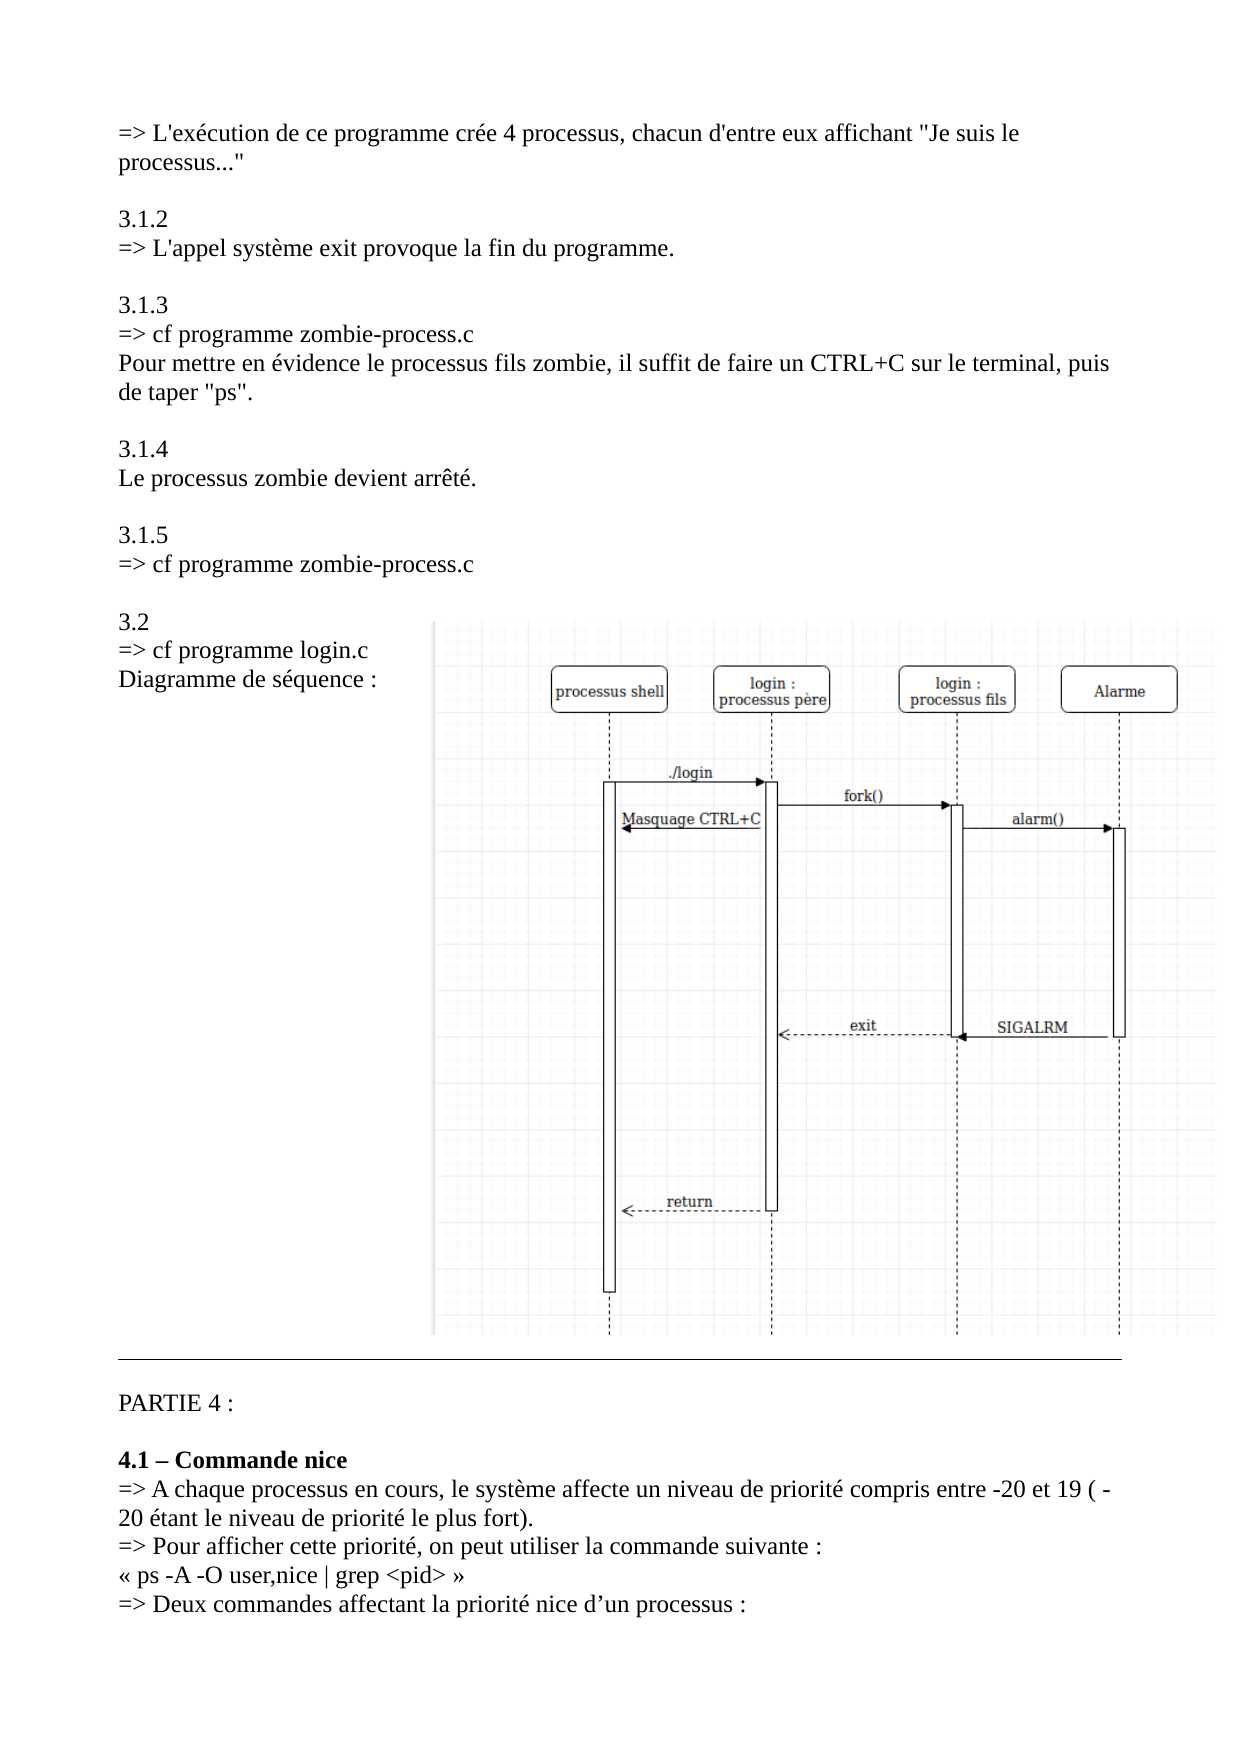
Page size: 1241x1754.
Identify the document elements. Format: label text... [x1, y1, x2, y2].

text 4.1 – Commande nice [118, 1445, 1122, 1474]
text => Deux commandes affectant la priorité nice d’un processus : [118, 1589, 1122, 1618]
text => cf programme login.c [118, 636, 459, 664]
text 3.1.3 [118, 291, 1122, 319]
text PARTIE 4 : [118, 1388, 1122, 1416]
text 3.2 [118, 607, 1122, 636]
text Le processus zombie devient arrêté. [118, 463, 1122, 492]
text [1012, 636, 1122, 664]
text => cf programme zombie-process.c [118, 549, 1122, 578]
text => L'appel système exit provoque la fin du programme. [118, 233, 1122, 262]
text => cf programme zombie-process.c [118, 319, 1122, 348]
text => Pour afficher cette priorité, on peut utiliser la commande suivante : [118, 1531, 1122, 1560]
text 3.1.4 [118, 434, 1122, 463]
text 3.1.2 [118, 204, 1122, 233]
text => A chaque processus en cours, le système affecte un niveau de priorité compris entre -20 et 19 ( -20 étant le niveau de priorité le plus fort). [118, 1474, 1122, 1531]
text 3.1.5 [118, 521, 1122, 549]
text Pour mettre en évidence le processus fils zombie, il suffit de faire un CTRL+C sur le terminal, puis de taper "ps". [118, 348, 1122, 406]
text [1012, 664, 1122, 693]
picture [459, 621, 1012, 1335]
text « ps -A -O user,nice | grep <pid> » [118, 1560, 1122, 1589]
text Diagramme de séquence : [118, 664, 459, 693]
text => L'exécution de ce programme crée 4 processus, chacun d'entre eux affichant "Je suis le processus..." [118, 118, 1122, 176]
